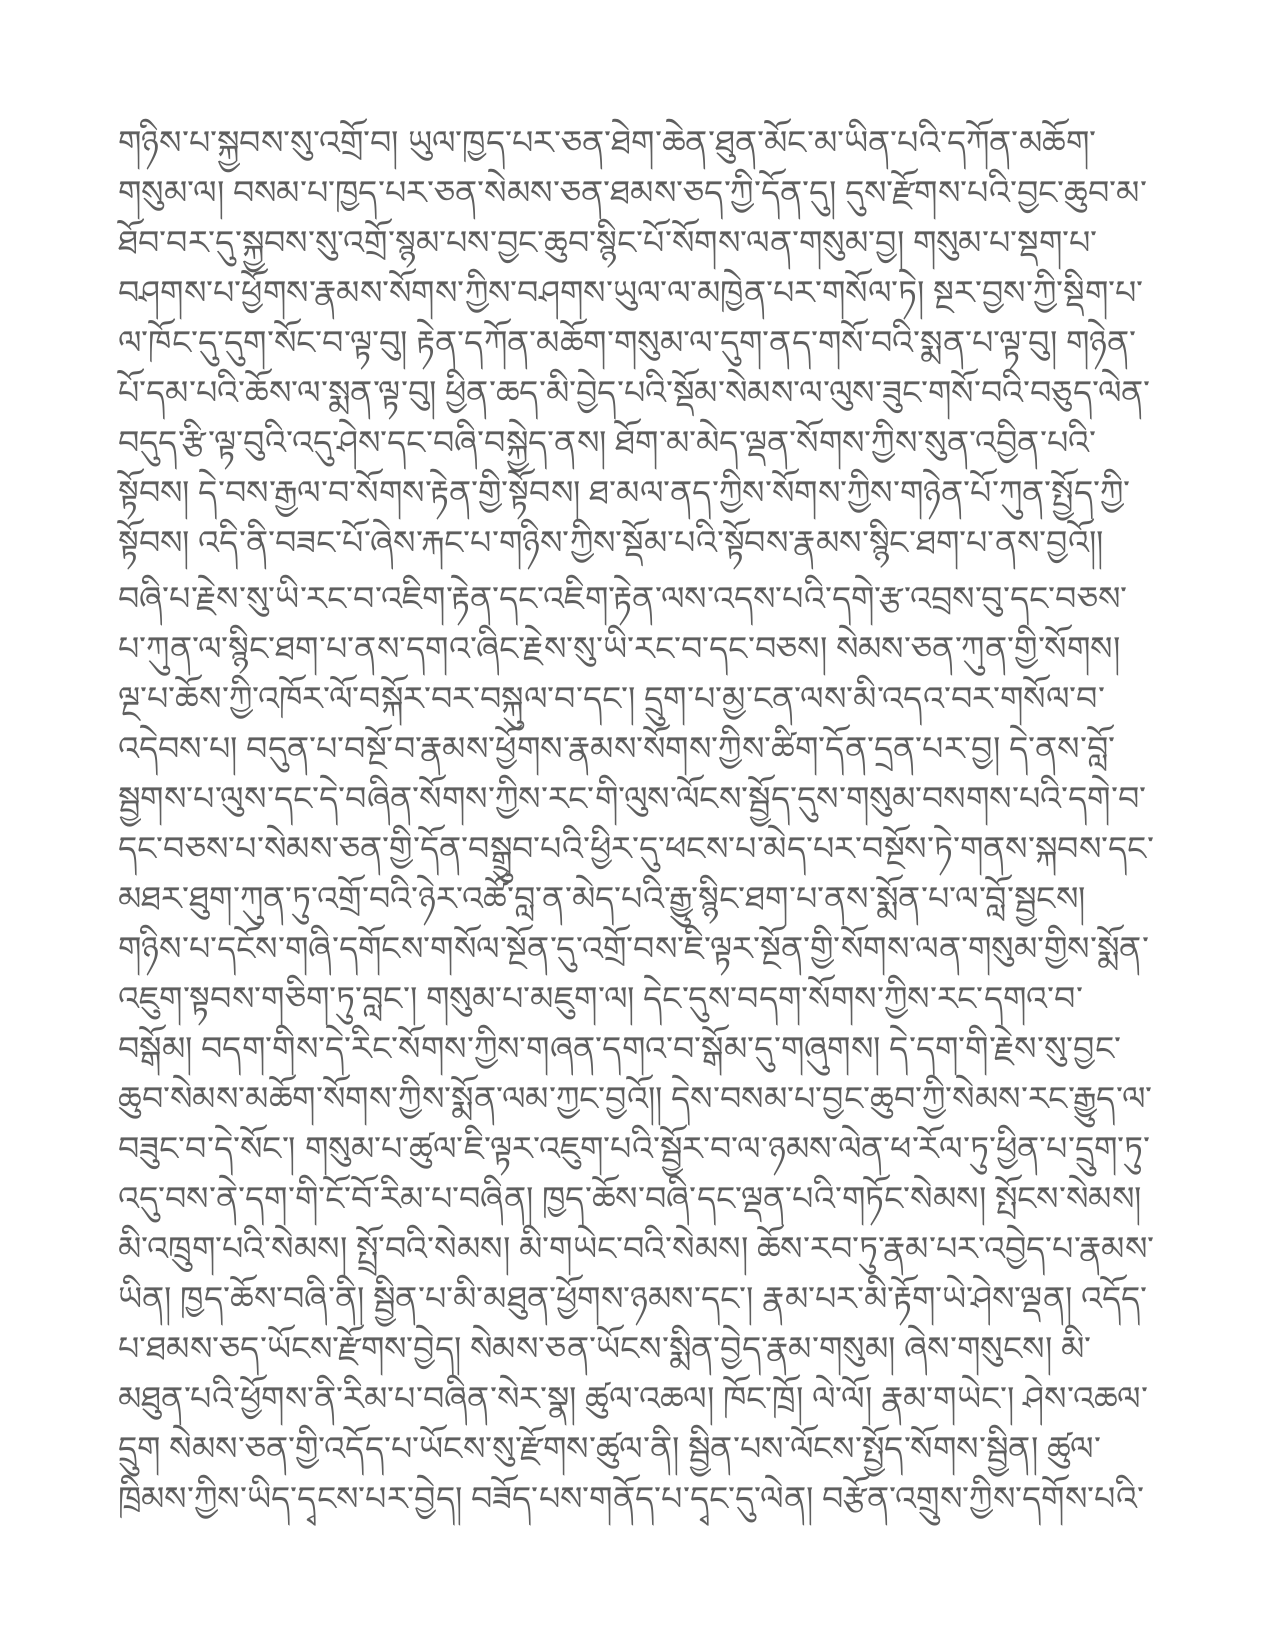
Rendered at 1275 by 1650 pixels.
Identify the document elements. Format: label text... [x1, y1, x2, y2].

text གཉིས་པ་སྐྱབས་སུ་འགྲོ་བ། ཡུལ་ཁྱད་པར་ཅན་ཐེག་ཆེན་ཐུན་མོང་མ་ཡིན་པའི་དཀོན་མཆོག་གསུམ་ལ། བསམ་པ་ཁྱད་པར་ཅན་སེམས་ཅན་ཐམས་ཅད་ཀྱི་དོན་དུ། དུས་རྫོགས་པའི་བྱང་ཆུབ་མ་ཐོབ་བར་དུ་སྐྱབས་སུ་འགྲོ་སྙམ་པས་བྱང་ཆུབ་སྙིང་པོ་སོགས་ལན་གསུམ་བྱ། གསུམ་པ་སྡག་པ་བཤགས་པ་ཕྱོགས་རྣམས་སོགས་ཀྱིས་བཤགས་ཡུལ་ལ་མཁྱེན་པར་གསོལ་ཏེ། སྔར་བྱས་ཀྱི་སྡིག་པ་ལ་ཁོང་དུ་དུག་སོང་བ་ལྟ་བུ། རྟེན་དཀོན་མཆོག་གསུམ་ལ་དུག་ནད་གསོ་བའི་སྨན་པ་ལྟ་བུ། གཉེན་པོ་དམ་པའི་ཆོས་ལ་སྨན་ལྟ་བུ། ཕྱིན་ཆད་མི་བྱེད་པའི་སྡོམ་སེམས་ལ་ལུས་ཟུང་གསོ་བའི་བཅུད་ལེན་བདུད་རྩི་ལྟ་བུའི་འདུ་ཤེས་དང་བཞི་བསྐྱེད་ནས། ཐོག་མ་མེད་ལྡན་སོགས་ཀྱིས་སུན་འབྱིན་པའི་སྟོབས། དེ་བས་རྒྱལ་བ་སོགས་རྟེན་གྱི་སྟོབས། ཐ་མལ་ནད་ཀྱིས་སོགས་ཀྱིས་གཉེན་པོ་ཀུན་སྤྱོད་ཀྱི་སྟོབས། འདི་ནི་བཟང་པོ་ཞེས་རྐང་པ་གཉིས་ཀྱིས་སྡོམ་པའི་སྟོབས་རྣམས་སྙིང་ཐག་པ་ནས་བྱའོ།། [118, 118, 1157, 568]
text བཞི་པ་རྗེས་སུ་ཡི་རང་བ་འཇིག་རྟེན་དང་འཇིག་རྟེན་ལས་འདས་པའི་དགེ་རྩ་འབྲས་བུ་དང་བཅས་པ་ཀུན་ལ་སྙིང་ཐག་པ་ནས་དགའ་ཞིང་རྗེས་སུ་ཡི་རང་བ་དང་བཅས། སེམས་ཅན་ཀུན་གྱི་སོགས། ལྔ་པ་ཆོས་ཀྱི་འཁོར་ལོ་བསྐོར་བར་བསྐུལ་བ་དང༌། དྲུག་པ་མྱ་ངན་ལས་མི་འདའ་བར་གསོལ་བ་འདེབས་པ། བདུན་པ་བསྔོ་བ་རྣམས་ཕྱོགས་རྣམས་སོགས་ཀྱིས་ཚིག་དོན་དྲན་པར་བྱ། དེ་ནས་བློ་སྦྱགས་པ་ལུས་དང་དེ་བཞིན་སོགས་ཀྱིས་རང་གི་ལུས་ལོངས་སྦྱོད་དུས་གསུམ་བསགས་པའི་དགེ་བ་དང་བཅས་པ་སེམས་ཅན་གྱི་དོན་བསྒྲུབ་པའི་ཕྱིར་དུ་ཕངས་པ་མེད་པར་བསྔོས་ཏེ་གནས་སྐབས་དང་མཐར་ཐུག་ཀུན་ཏུ་འགྲོ་བའི་ཉེར་འཚོ་བླ་ན་མེད་པའི་རྒྱུ་སྙིང་ཐག་པ་ནས་སྨོན་པ་ལ་བློ་སྦྱངས། གཉིས་པ་དངོས་གཞི་དགོངས་གསོལ་སྔོན་དུ་འགྲོ་བས་ཇི་ལྟར་སྔོན་གྱི་སོགས་ལན་གསུམ་གྱིས་སྨོན་འཇུག་སྟབས་གཅིག་ཏུ་བླང༌། གསུམ་པ་མཇུག་ལ། དེང་དུས་བདག་སོགས་ཀྱིས་རང་དགའ་བ་བསྒོམ། བདག་གིས་དེ་རིང་སོགས་ཀྱིས་གཞན་དགའ་བ་སྒོམ་དུ་གཞུགས། དེ་དག་གི་རྗེས་སུ་བྱང་ཆུབ་སེམས་མཆོག་སོགས་ཀྱིས་སྨོན་ལམ་ཀྱང་བྱའོ།། དེས་བསམ་པ་བྱང་ཆུབ་ཀྱི་སེམས་རང་རྒྱུད་ལ་བཟུང་བ་དེ་སོང༌། གསུམ་པ་ཚུལ་ཇི་ལྟར་འཇུག་པའི་སྦྱོར་བ་ལ་ཉམས་ལེན་ཕ་རོལ་ཏུ་ཕྱིན་པ་དྲུག་ཏུ་འདུ་བས་ནེ་དག་གི་ངོ་བོ་རིམ་པ་བཞིན། ཁྱད་ཆོས་བཞི་དང་ལྡན་པའི་གཏོང་སེམས། སྤོངས་སེམས། མི་འཁྲུག་པའི་སེམས། སྤྲོ་བའི་སེམས། མི་གཡེང་བའི་སེམས། ཆོས་རབ་ཏུ་རྣམ་པར་འབྱེད་པ་རྣམས་ཡིན། ཁྱད་ཆོས་བཞི་ནི། སྦྱིན་པ་མི་མཐུན་ཕྱོགས་ཉམས་དང༌། རྣམ་པར་མི་རྟོག་ཡེ་ཤེས་ལྡན། འདོད་པ་ཐམས་ཅད་ཡོངས་རྫོགས་བྱེད། སེམས་ཅན་ཡོངས་སྨིན་བྱེད་རྣམ་གསུམ། ཞེས་གསུངས། མི་མཐུན་པའི་ཕྱོགས་ནི་རིམ་པ་བཞིན་སེར་སྣ། ཚུལ་འཆལ། ཁོང་ཁྲོ། ལེ་ལོ། རྣམ་གཡེང༌། ཤེས་འཆལ་དྲུག སེམས་ཅན་གྱི་འདོད་པ་ཡོངས་སུ་རྫོགས་ཚུལ་ནི། སྦྱིན་པས་ལོངས་སྤྱོད་སོགས་སྦྱིན། ཚུལ་ཁྲིམས་ཀྱིས་ཡིད་དྭངས་པར་བྱེད། བཟོད་པས་གནོད་པ་དྭང་དུ་ལེན། བརྩོན་འགྲུས་ཀྱིས་དགོས་པའི་ [118, 574, 1157, 1524]
